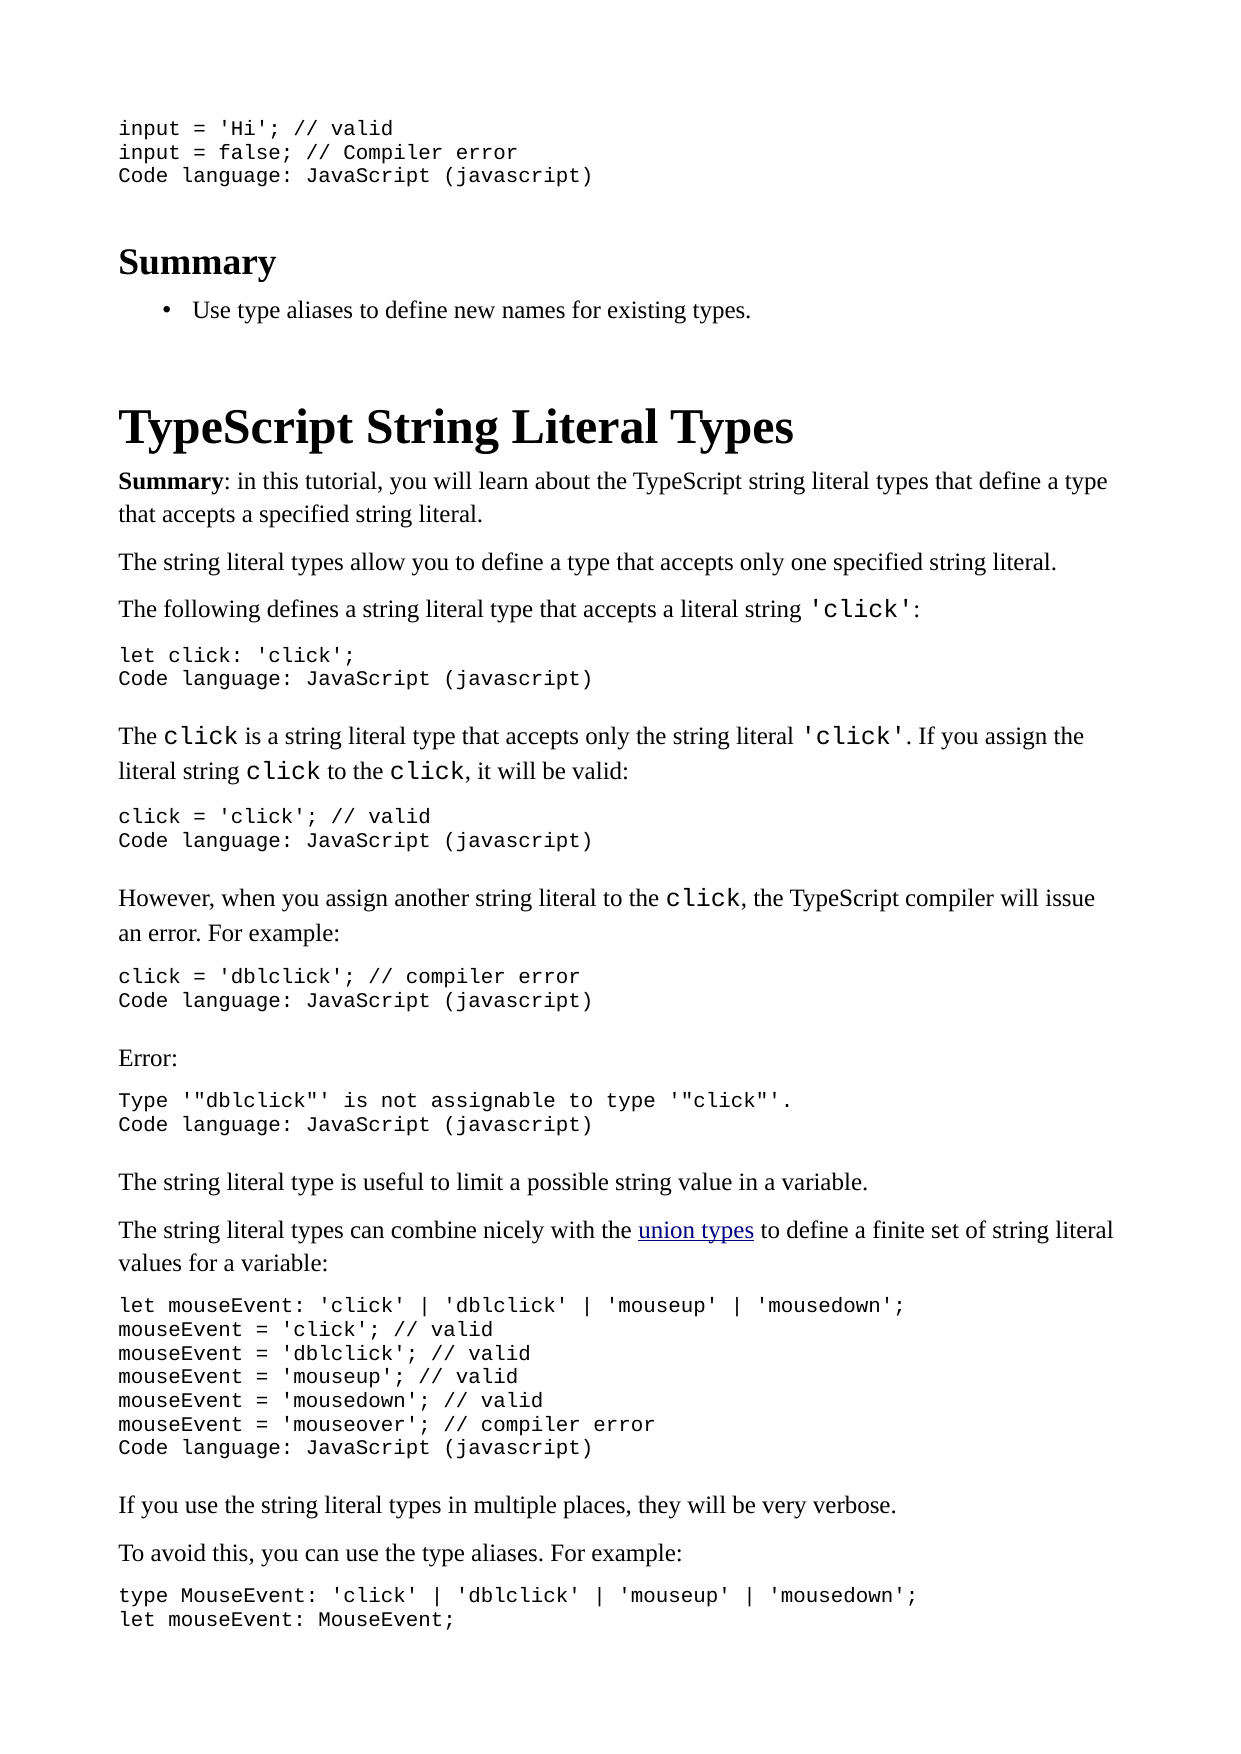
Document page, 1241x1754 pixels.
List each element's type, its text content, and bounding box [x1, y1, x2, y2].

text mouseEvent = 'mouseover'; // compiler error [118, 1413, 1122, 1437]
text let mouseEvent: 'click' | 'dblclick' | 'mouseup' | 'mousedown'; [118, 1295, 1122, 1319]
text Type '"dblclick"' is not assignable to type '"click"'. [118, 1090, 1122, 1114]
text The click is a string literal type that accepts only the string literal 'click'. If you assign the literal string click to the click, it will be valid: [118, 721, 1122, 787]
subtitle Summary [118, 239, 1122, 282]
text let click: 'click'; [118, 644, 1122, 668]
text let mouseEvent: MouseEvent; [118, 1609, 1122, 1633]
text Code language: JavaScript (javascript) [118, 165, 1122, 189]
text click = 'click'; // valid [118, 806, 1122, 830]
text Code language: JavaScript (javascript) [118, 989, 1122, 1013]
text The following defines a string literal type that accepts a literal string 'click': [118, 594, 1122, 625]
text If you use the string literal types in multiple places, they will be very verbose. [118, 1490, 1122, 1519]
text The string literal types allow you to define a type that accepts only one specified string literal. [118, 547, 1122, 576]
text mouseEvent = 'mousedown'; // valid [118, 1390, 1122, 1413]
text Summary: in this tutorial, you will learn about the TypeScript string literal types that define a type that accepts a specified string literal. [118, 466, 1122, 528]
text Code language: JavaScript (javascript) [118, 1114, 1122, 1138]
text mouseEvent = 'dblclick'; // valid [118, 1343, 1122, 1366]
text click = 'dblclick'; // compiler error [118, 966, 1122, 989]
text The string literal types can combine nicely with the union types to define a finite set of string literal values for a variable: [118, 1215, 1122, 1276]
text mouseEvent = 'mouseup'; // valid [118, 1366, 1122, 1390]
text To avoid this, you can use the type aliases. For example: [118, 1538, 1122, 1567]
text However, when you assign another string literal to the click, the TypeScript compiler will issue an error. For example: [118, 883, 1122, 947]
text input = 'Hi'; // valid [118, 118, 1122, 142]
text The string literal type is useful to limit a possible string value in a variable. [118, 1167, 1122, 1196]
text Code language: JavaScript (javascript) [118, 1437, 1122, 1461]
text Error: [118, 1043, 1122, 1071]
text Code language: JavaScript (javascript) [118, 830, 1122, 854]
list Use type aliases to define new names for existing types. [162, 295, 1122, 324]
subtitle TypeScript String Literal Types [118, 396, 1122, 454]
text input = false; // Compiler error [118, 142, 1122, 165]
text mouseEvent = 'click'; // valid [118, 1319, 1122, 1343]
text Code language: JavaScript (javascript) [118, 668, 1122, 692]
text type MouseEvent: 'click' | 'dblclick' | 'mouseup' | 'mousedown'; [118, 1586, 1122, 1609]
